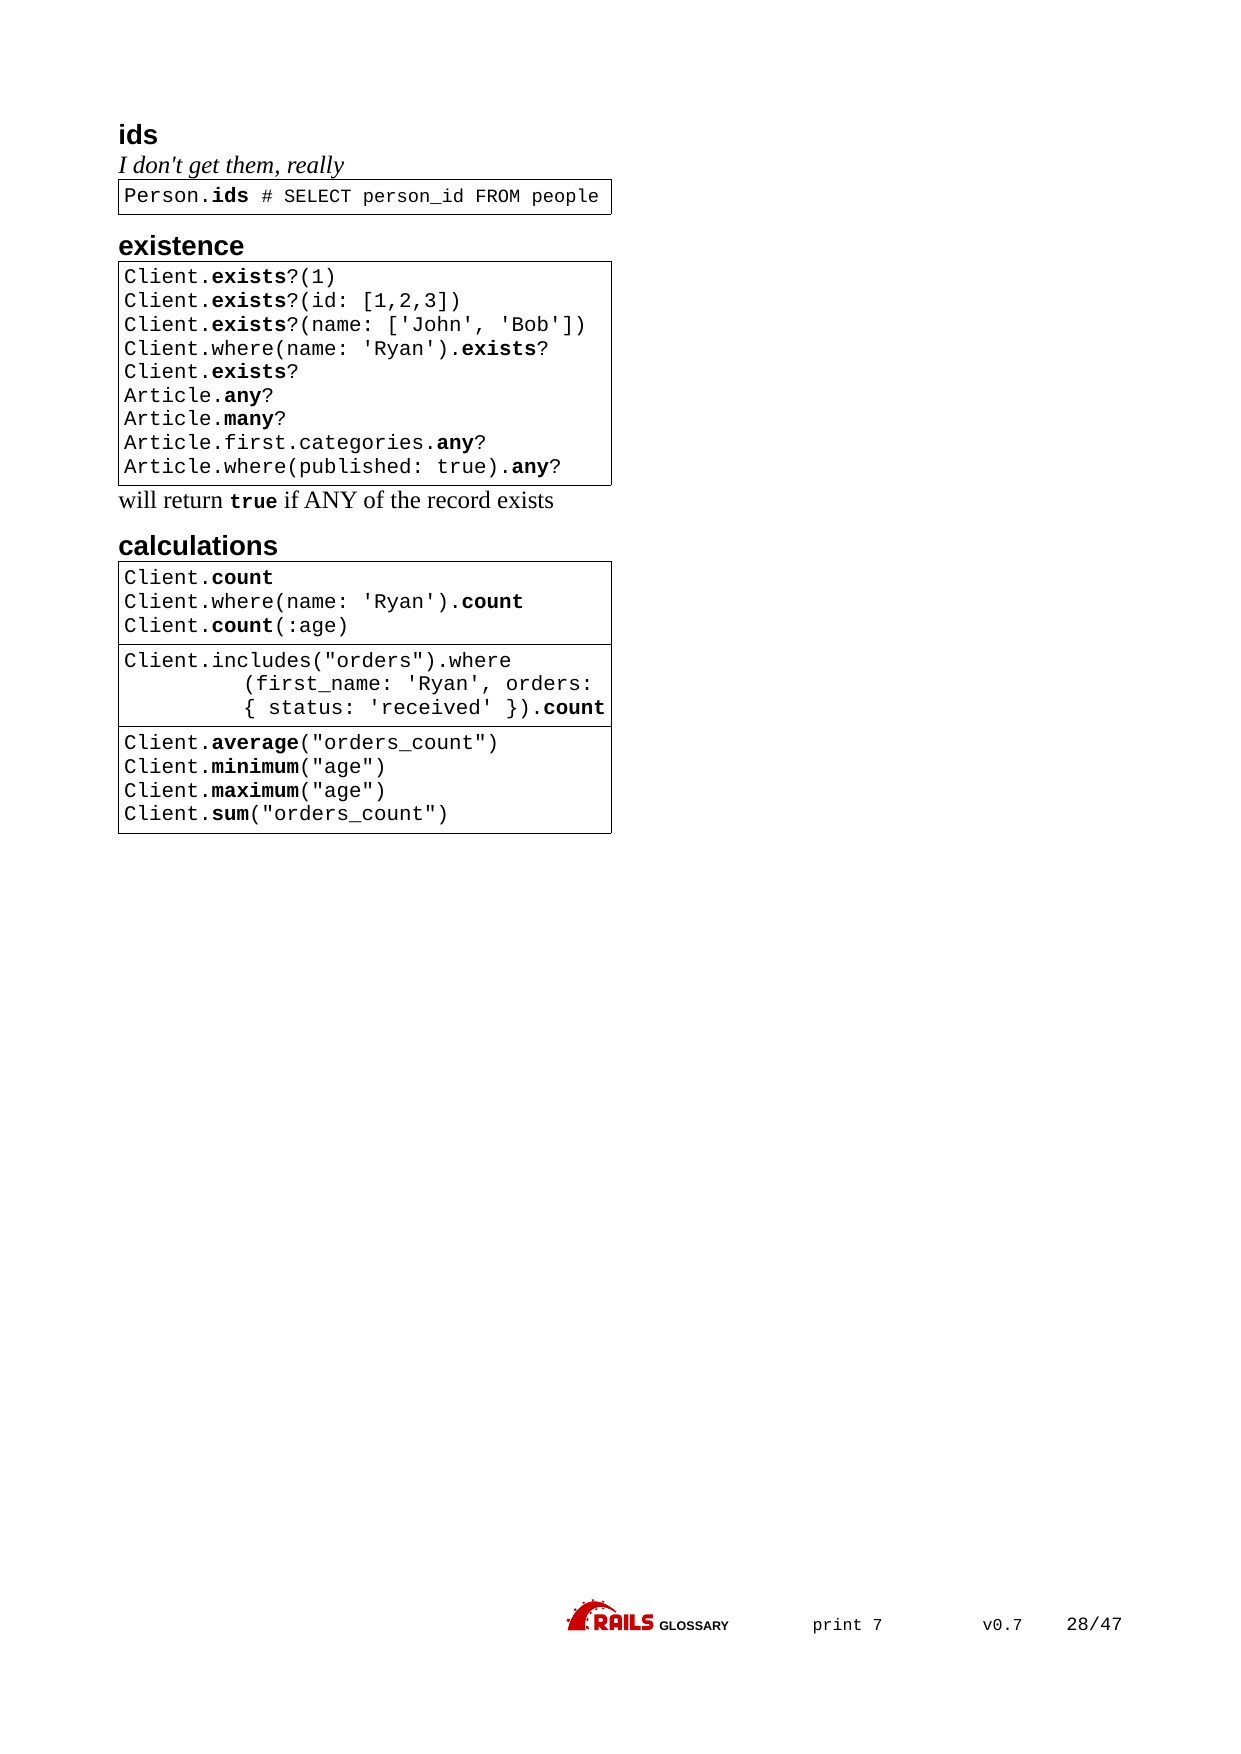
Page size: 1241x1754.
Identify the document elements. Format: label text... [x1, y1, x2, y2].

table_header Client.count Client.where(name: 'Ryan').count Client.count(:age) [119, 562, 611, 644]
table_cell Client.average("orders_count") Client.minimum("age") Client.maximum("age") Client.sum("orders_count") [119, 727, 611, 833]
table_cell Client.includes("orders").where (first_name: 'Ryan', orders: { status: 'received' }).count [119, 645, 611, 726]
subtitle ids [118, 118, 611, 150]
table_header Person.ids # SELECT person_id FROM people [119, 180, 611, 214]
subtitle calculations [118, 529, 611, 561]
table_header Client.exists?(1) Client.exists?(id: [1,2,3]) Client.exists?(name: ['John', 'Bob']) Client.where(name: 'Ryan').exists? Client.exists? Article.any? Article.many? Article.first.categories.any? Article.where(published: true).any? [119, 262, 611, 485]
text I don't get them, really [118, 150, 611, 179]
subtitle existence [118, 229, 611, 261]
text will return true if ANY of the record exists [118, 486, 611, 515]
